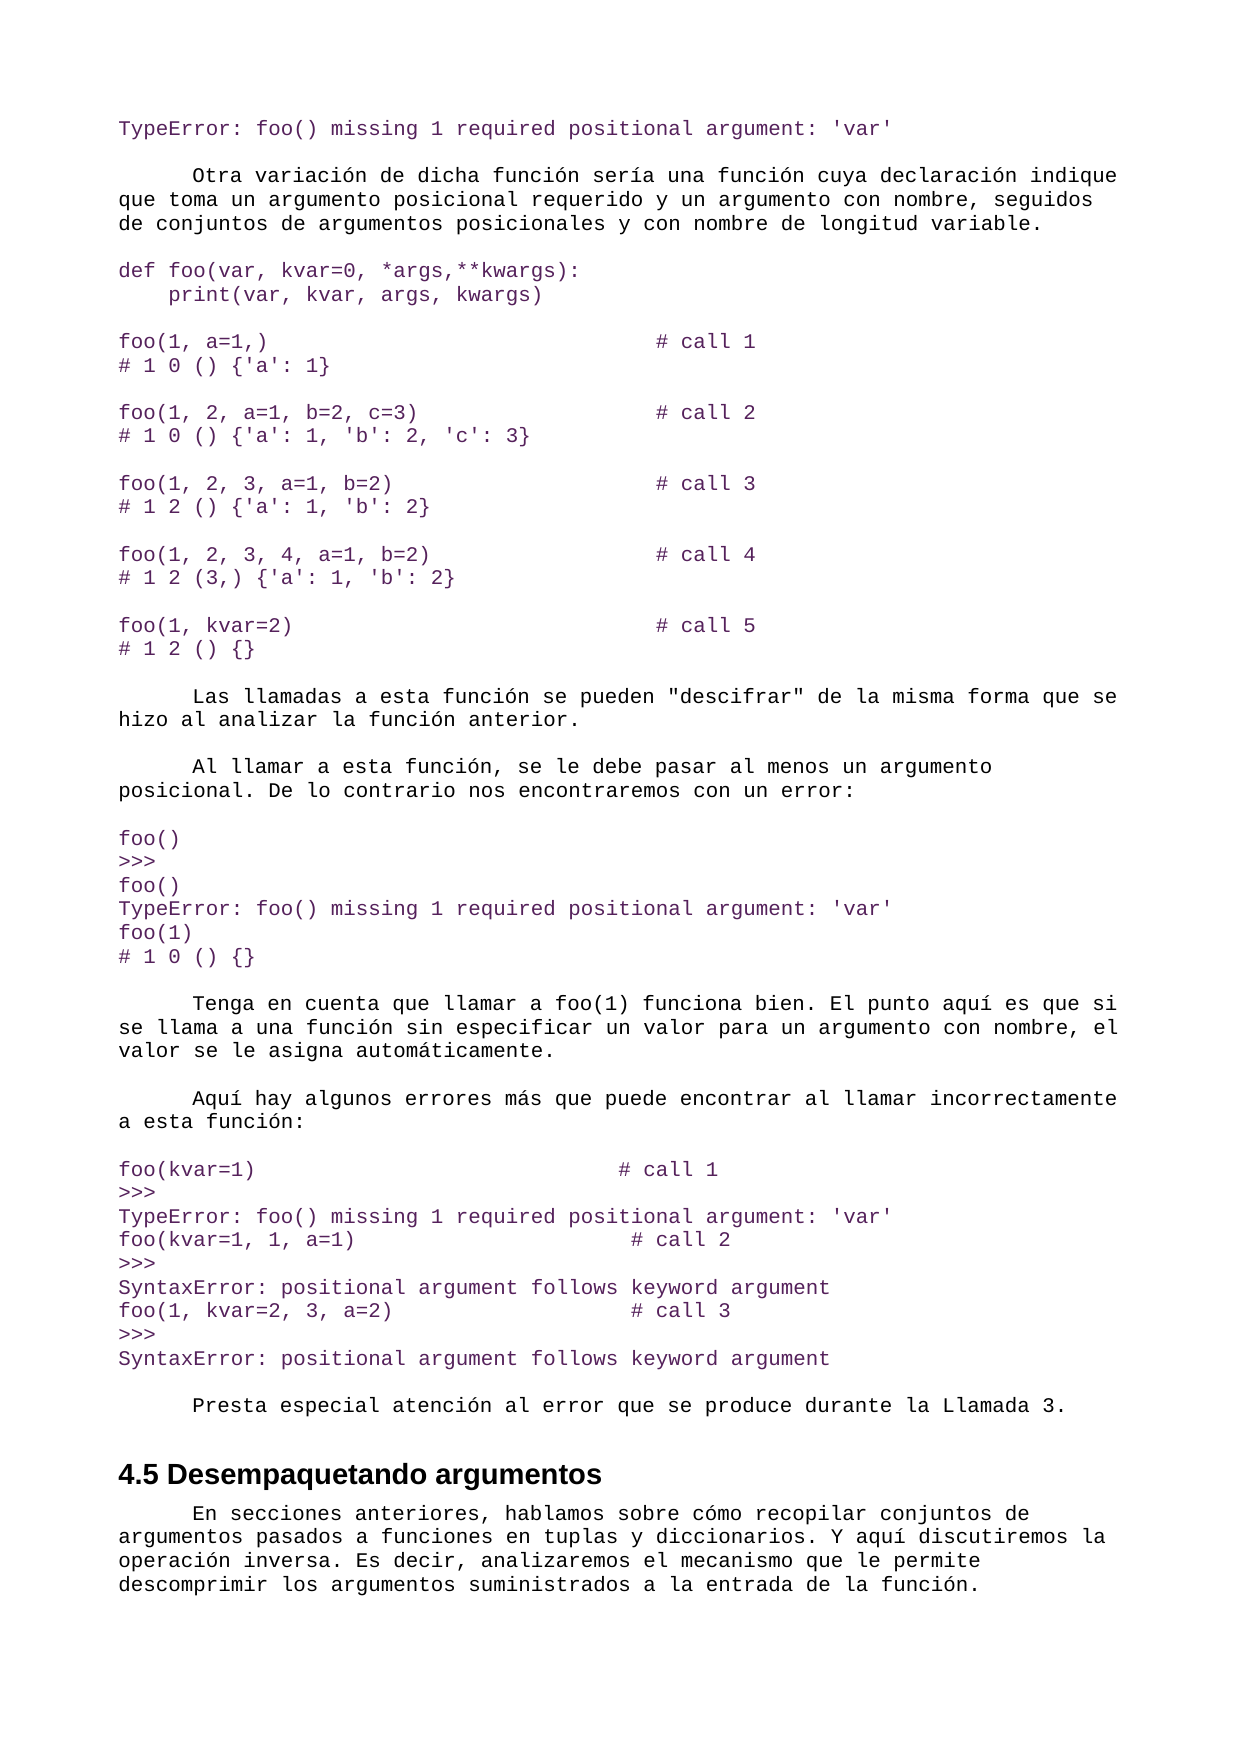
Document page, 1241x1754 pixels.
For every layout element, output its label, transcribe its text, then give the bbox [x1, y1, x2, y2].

text # 1 2 () {} [118, 638, 1122, 662]
text Las llamadas a esta función se pueden "descifrar" de la misma forma que se hizo al analizar la función anterior. [118, 686, 1122, 733]
text >>> [118, 1253, 1122, 1277]
text >>> [118, 1182, 1122, 1206]
text foo(1, 2, 3, 4, a=1, b=2) # call 4 [118, 544, 1122, 567]
text SyntaxError: positional argument follows keyword argument [118, 1277, 1122, 1300]
text Tenga en cuenta que llamar a foo(1) funciona bien. El punto aquí es que si se llama a una función sin especificar un valor para un argumento con nombre, el valor se le asigna automáticamente. [118, 993, 1122, 1064]
text foo(1, 2, a=1, b=2, c=3) # call 2 [118, 402, 1122, 426]
text foo(1, 2, 3, a=1, b=2) # call 3 [118, 473, 1122, 496]
text >>> [118, 851, 1122, 875]
subtitle 4.5 Desempaquetando argumentos [118, 1457, 1122, 1490]
text foo() [118, 875, 1122, 898]
text def foo(var, kvar=0, *args,**kwargs): [118, 260, 1122, 284]
text # 1 0 () {'a': 1, 'b': 2, 'c': 3} [118, 426, 1122, 449]
text SyntaxError: positional argument follows keyword argument [118, 1348, 1122, 1371]
text Otra variación de dicha función sería una función cuya declaración indique que toma un argumento posicional requerido y un argumento con nombre, seguidos de conjuntos de argumentos posicionales y con nombre de longitud variable. [118, 165, 1122, 236]
text foo(1, kvar=2) # call 5 [118, 615, 1122, 638]
text # 1 2 () {'a': 1, 'b': 2} [118, 496, 1122, 520]
text # 1 2 (3,) {'a': 1, 'b': 2} [118, 567, 1122, 591]
text En secciones anteriores, hablamos sobre cómo recopilar conjuntos de argumentos pasados ​​a funciones en tuplas y diccionarios. Y aquí discutiremos la operación inversa. Es decir, analizaremos el mecanismo que le permite descomprimir los argumentos suministrados a la entrada de la función. [118, 1503, 1122, 1597]
text TypeError: foo() missing 1 required positional argument: 'var' [118, 1206, 1122, 1229]
text TypeError: foo() missing 1 required positional argument: 'var' [118, 898, 1122, 922]
text foo(kvar=1) # call 1 [118, 1158, 1122, 1182]
text >>> [118, 1324, 1122, 1348]
text Presta especial atención al error que se produce durante la Llamada 3. [118, 1395, 1122, 1419]
text TypeError: foo() missing 1 required positional argument: 'var' [118, 118, 1122, 142]
text Aquí hay algunos errores más que puede encontrar al llamar incorrectamente a esta función: [118, 1088, 1122, 1135]
text # 1 0 () {'a': 1} [118, 354, 1122, 378]
text foo(1, a=1,) # call 1 [118, 331, 1122, 354]
text print(var, kvar, args, kwargs) [118, 284, 1122, 307]
text foo() [118, 827, 1122, 851]
text foo(1, kvar=2, 3, a=2) # call 3 [118, 1300, 1122, 1324]
text Al llamar a esta función, se le debe pasar al menos un argumento posicional. De lo contrario nos encontraremos con un error: [118, 757, 1122, 804]
text foo(1) [118, 922, 1122, 946]
text # 1 0 () {} [118, 946, 1122, 969]
text foo(kvar=1, 1, a=1) # call 2 [118, 1229, 1122, 1253]
